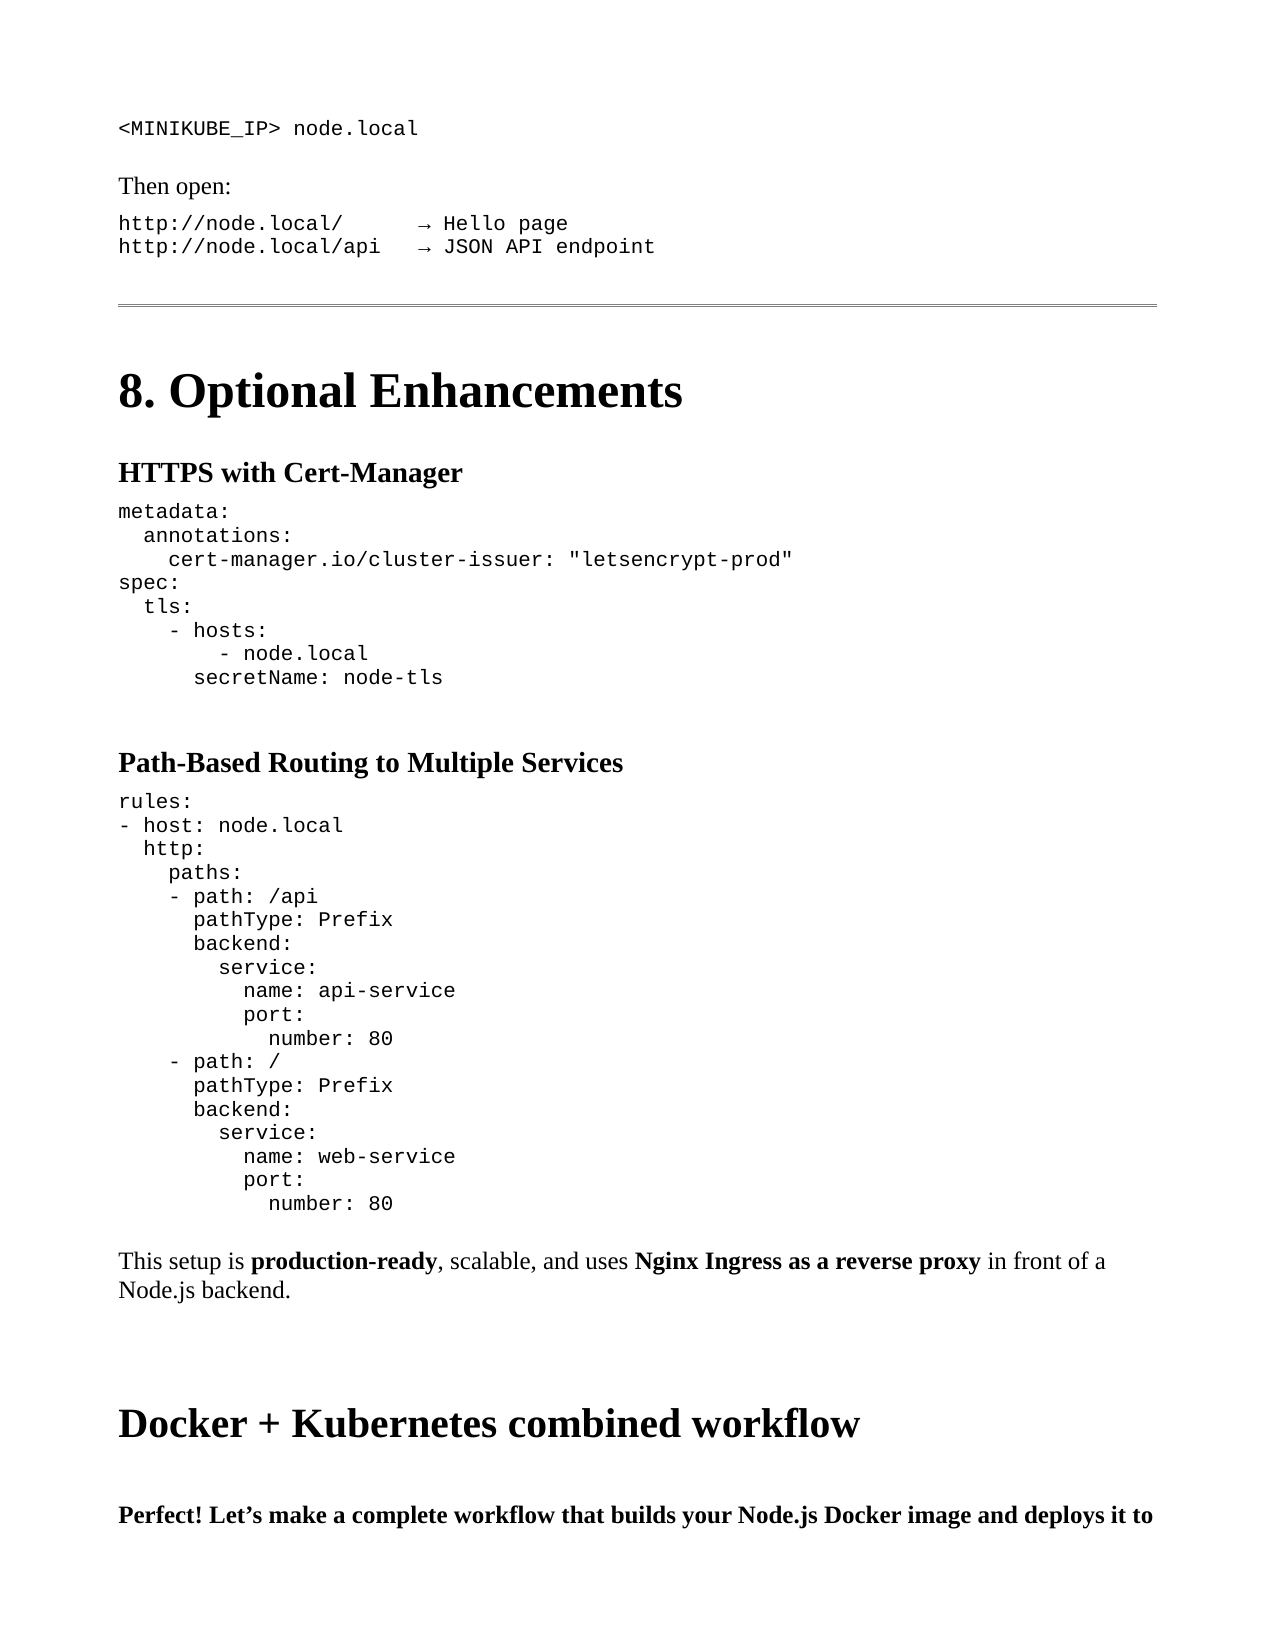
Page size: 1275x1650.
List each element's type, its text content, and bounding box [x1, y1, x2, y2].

text backend: [118, 933, 1157, 957]
text number: 80 [118, 1028, 1157, 1051]
text rules: [118, 791, 1157, 815]
text Perfect! Let’s make a complete workflow that builds your Node.js Docker image and deploys it to [118, 1500, 1157, 1529]
text secretName: node-tls [118, 667, 1157, 691]
text - node.local [118, 643, 1157, 667]
text paths: [118, 862, 1157, 886]
text tls: [118, 596, 1157, 620]
text pathType: Prefix [118, 909, 1157, 933]
text service: [118, 1122, 1157, 1146]
text This setup is production-ready, scalable, and uses Nginx Ingress as a reverse proxy in front of a Node.js backend. [118, 1246, 1157, 1304]
text backend: [118, 1098, 1157, 1122]
text Docker + Kubernetes combined workflow [118, 1399, 1157, 1447]
text name: web-service [118, 1146, 1157, 1169]
text Then open: [118, 171, 1157, 200]
text spec: [118, 572, 1157, 596]
text - path: / [118, 1051, 1157, 1075]
text - path: /api [118, 886, 1157, 909]
text port: [118, 1169, 1157, 1193]
text - host: node.local [118, 815, 1157, 838]
text port: [118, 1004, 1157, 1028]
text http://node.local/ → Hello page [118, 212, 1157, 236]
text service: [118, 957, 1157, 980]
text number: 80 [118, 1193, 1157, 1217]
text pathType: Prefix [118, 1075, 1157, 1098]
text - hosts: [118, 620, 1157, 643]
text http: [118, 838, 1157, 862]
subtitle Path-Based Routing to Multiple Services [118, 745, 1157, 779]
subtitle 8. Optional Enhancements [118, 360, 1157, 418]
text cert-manager.io/cluster-issuer: "letsencrypt-prod" [118, 549, 1157, 572]
subtitle HTTPS with Cert-Manager [118, 455, 1157, 489]
text <MINIKUBE_IP> node.local [118, 118, 1157, 142]
text http://node.local/api → JSON API endpoint [118, 236, 1157, 260]
text name: api-service [118, 980, 1157, 1004]
text metadata: [118, 501, 1157, 525]
text annotations: [118, 525, 1157, 549]
